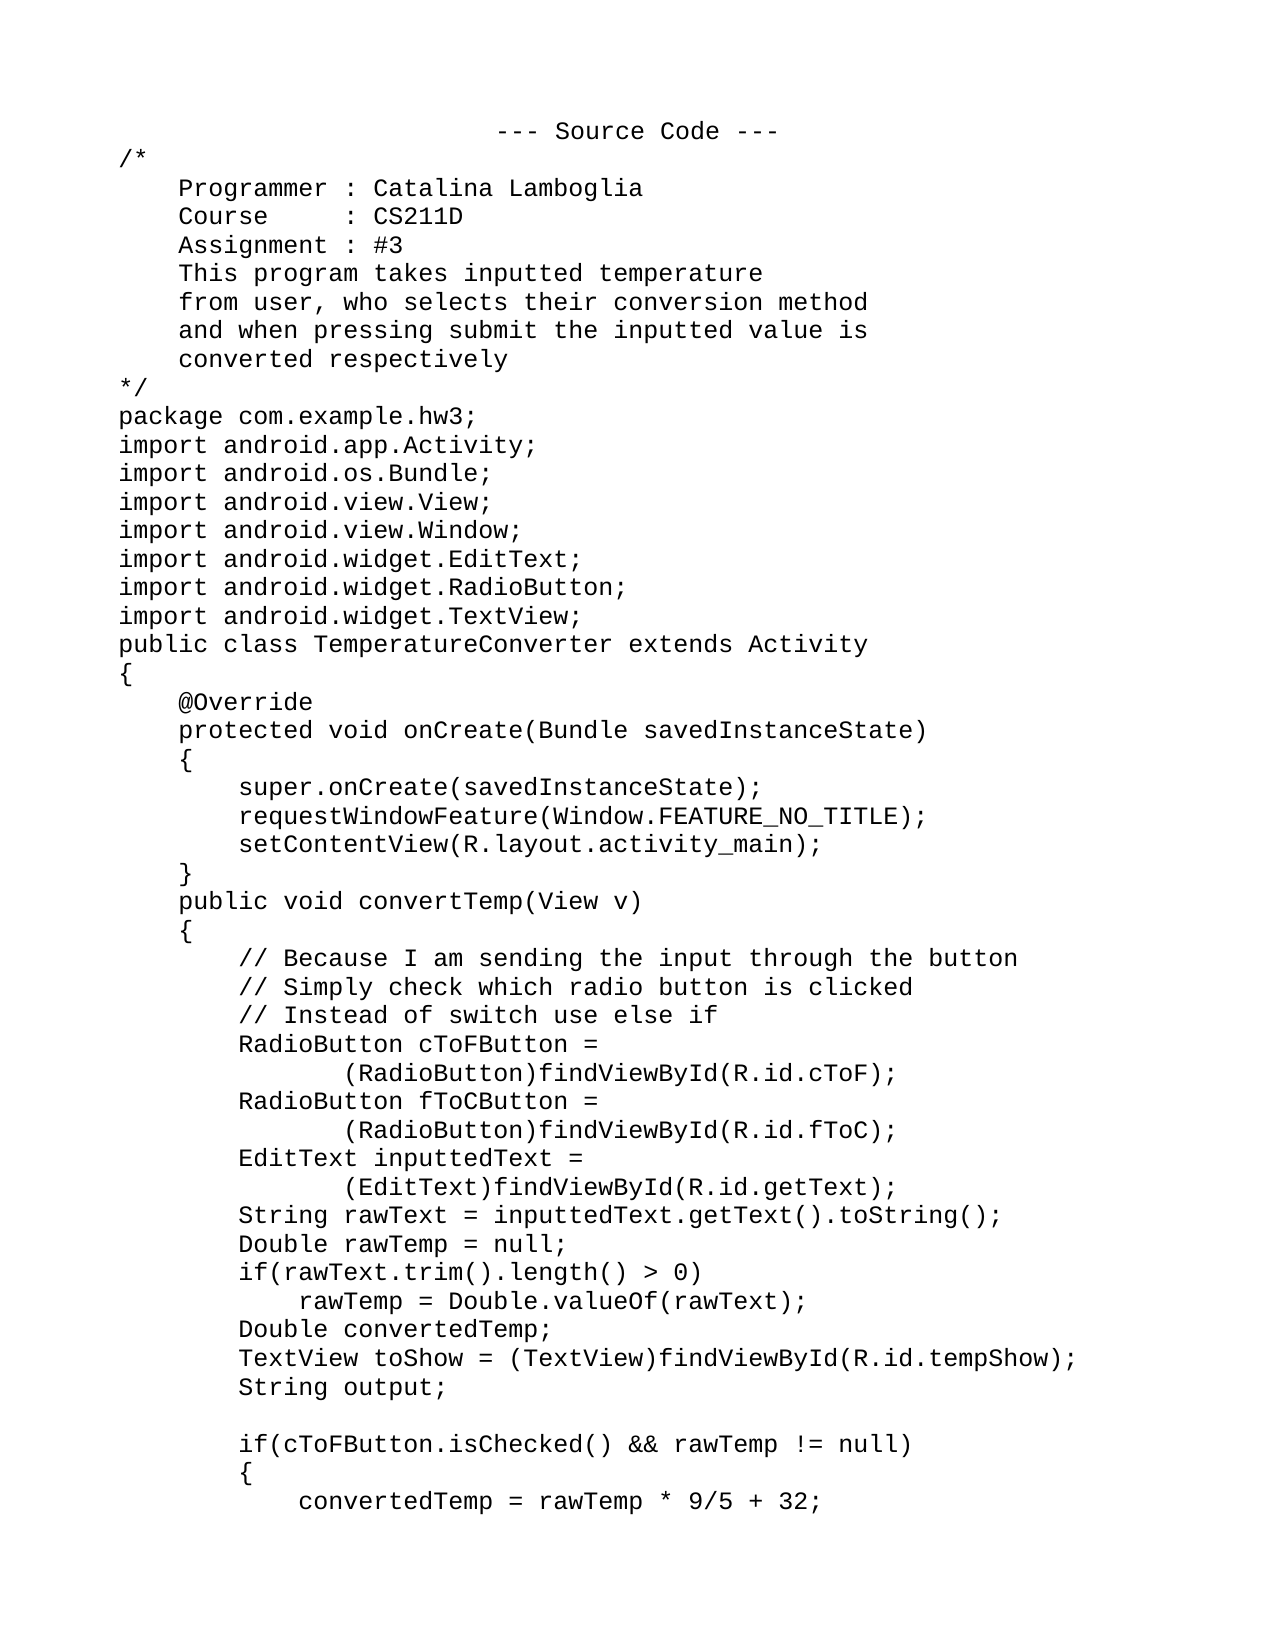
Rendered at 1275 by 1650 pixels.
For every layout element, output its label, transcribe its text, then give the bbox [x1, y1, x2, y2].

text /* [118, 147, 1157, 175]
text and when pressing submit the inputted value is [118, 318, 1157, 346]
text protected void onCreate(Bundle savedInstanceState) [118, 717, 1157, 746]
text */ [118, 375, 1157, 403]
text // Instead of switch use else if [118, 1003, 1157, 1031]
text (RadioButton)findViewById(R.id.fToC); [118, 1117, 1157, 1146]
text import android.widget.EditText; [118, 546, 1157, 575]
text import android.widget.RadioButton; [118, 575, 1157, 603]
text RadioButton cToFButton = [118, 1031, 1157, 1060]
text TextView toShow = (TextView)findViewById(R.id.tempShow); [118, 1345, 1157, 1374]
text if(rawText.trim().length() > 0) [118, 1260, 1157, 1288]
text // Simply check which radio button is clicked [118, 974, 1157, 1003]
text --- Source Code --- [118, 118, 1157, 147]
text import android.view.View; [118, 489, 1157, 518]
text String rawText = inputtedText.getText().toString(); [118, 1203, 1157, 1231]
text convertedTemp = rawTemp * 9/5 + 32; [118, 1488, 1157, 1517]
text public class TemperatureConverter extends Activity [118, 632, 1157, 660]
text This program takes inputted temperature [118, 261, 1157, 289]
text String output; [118, 1374, 1157, 1402]
text Assignment : #3 [118, 232, 1157, 261]
text package com.example.hw3; [118, 403, 1157, 432]
text import android.view.Window; [118, 518, 1157, 546]
text Double rawTemp = null; [118, 1231, 1157, 1260]
text { [118, 917, 1157, 946]
text @Override [118, 689, 1157, 717]
text Double convertedTemp; [118, 1317, 1157, 1345]
text // Because I am sending the input through the button [118, 946, 1157, 974]
text super.onCreate(savedInstanceState); [118, 774, 1157, 803]
text Programmer : Catalina Lamboglia [118, 175, 1157, 204]
text { [118, 1459, 1157, 1488]
text if(cToFButton.isChecked() && rawTemp != null) [118, 1431, 1157, 1459]
text converted respectively [118, 346, 1157, 375]
text Course : CS211D [118, 204, 1157, 232]
text (RadioButton)findViewById(R.id.cToF); [118, 1060, 1157, 1088]
text { [118, 746, 1157, 774]
text RadioButton fToCButton = [118, 1088, 1157, 1117]
text requestWindowFeature(Window.FEATURE_NO_TITLE); [118, 803, 1157, 832]
text EditText inputtedText = [118, 1146, 1157, 1174]
text setContentView(R.layout.activity_main); [118, 832, 1157, 860]
text public void convertTemp(View v) [118, 889, 1157, 917]
text import android.app.Activity; [118, 432, 1157, 461]
text import android.os.Bundle; [118, 461, 1157, 489]
text (EditText)findViewById(R.id.getText); [118, 1174, 1157, 1203]
text } [118, 860, 1157, 889]
text rawTemp = Double.valueOf(rawText); [118, 1288, 1157, 1317]
text from user, who selects their conversion method [118, 289, 1157, 318]
text { [118, 660, 1157, 689]
text import android.widget.TextView; [118, 603, 1157, 632]
